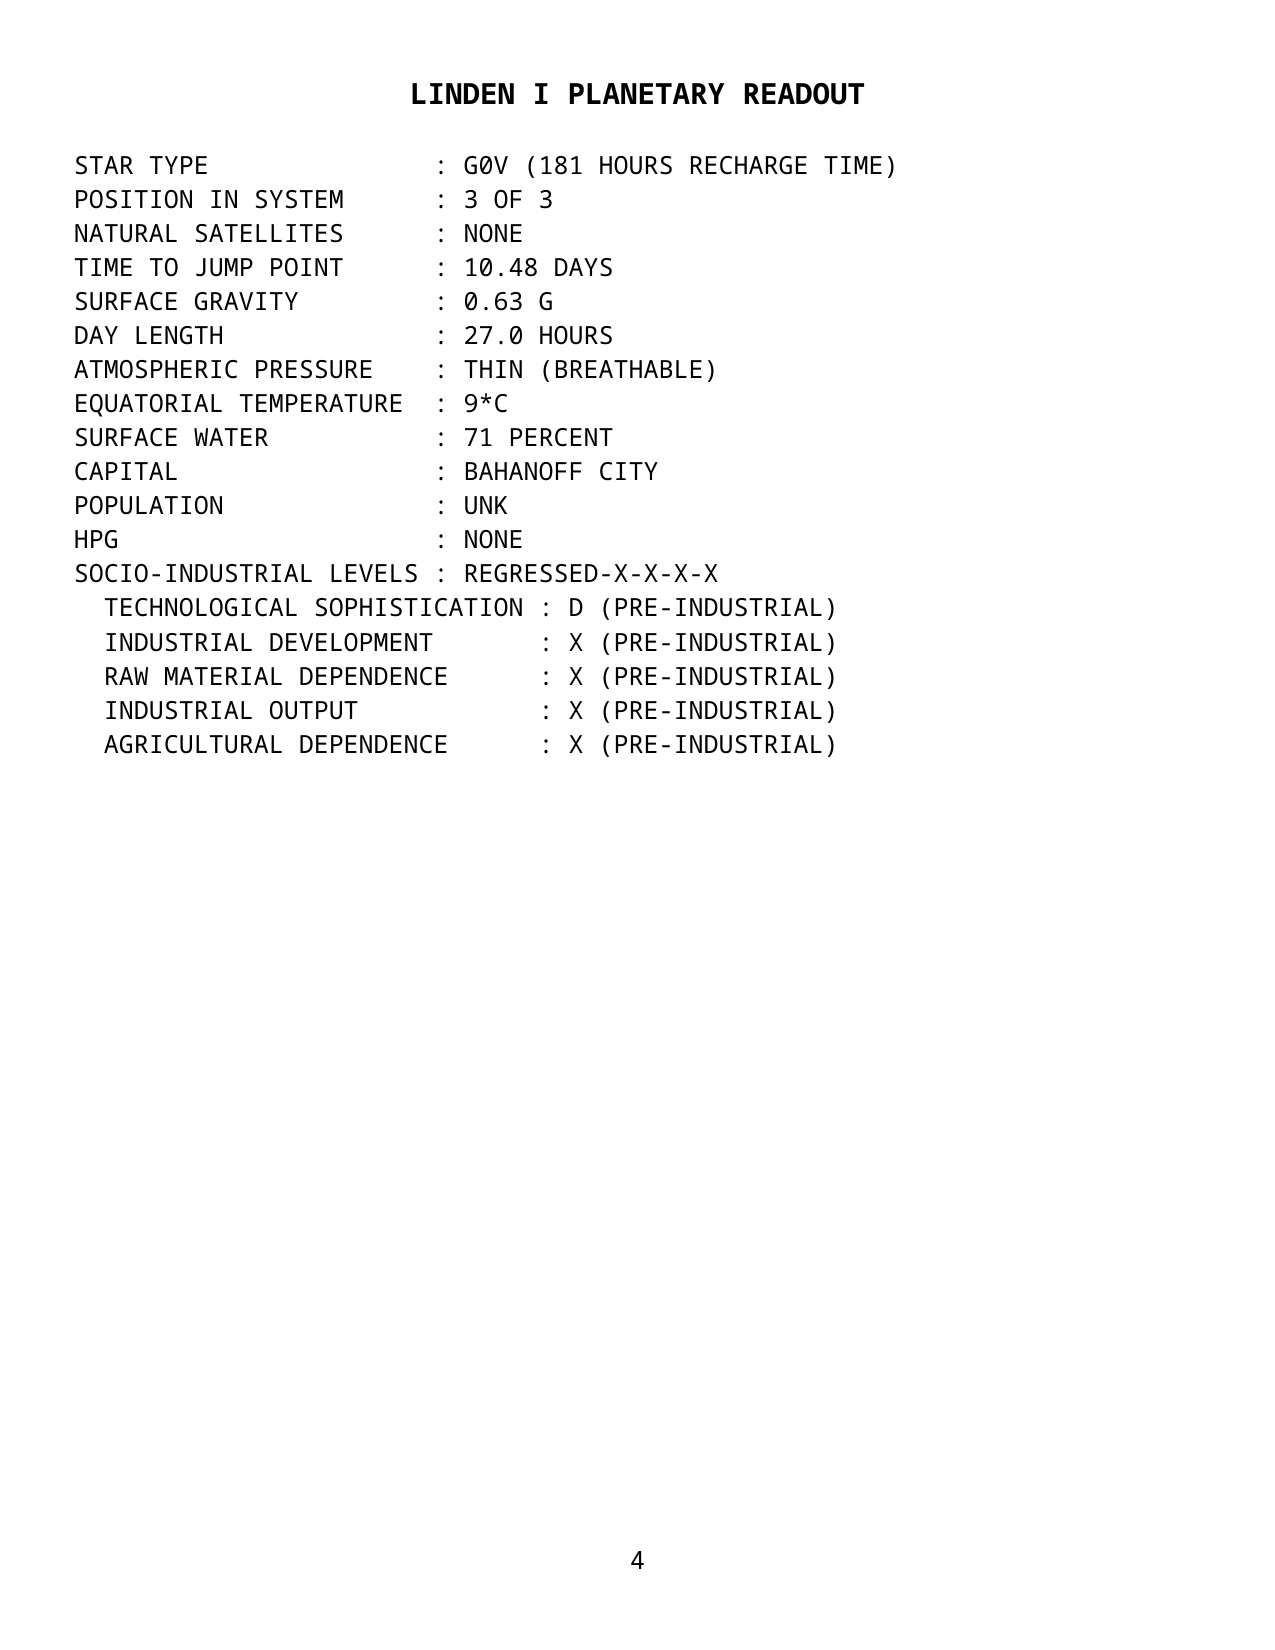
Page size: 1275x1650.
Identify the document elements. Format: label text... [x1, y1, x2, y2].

text ATMOSPHERIC PRESSURE : THIN (BREATHABLE) [73, 352, 1201, 386]
text STAR TYPE : G0V (181 HOURS RECHARGE TIME) POSITION IN SYSTEM : 3 OF 3 [73, 147, 1201, 215]
text HPG : NONE [73, 522, 1201, 556]
text NATURAL SATELLITES : NONE [73, 215, 1201, 249]
text POPULATION : UNK [73, 488, 1201, 522]
text EQUATORIAL TEMPERATURE : 9*C [73, 386, 1201, 420]
text INDUSTRIAL DEVELOPMENT : X (PRE-INDUSTRIAL) [73, 624, 1201, 658]
subtitle LINDEN I PLANETARY READOUT [73, 73, 1201, 113]
text AGRICULTURAL DEPENDENCE : X (PRE-INDUSTRIAL) [73, 726, 1201, 760]
text SURFACE WATER : 71 PERCENT [73, 420, 1201, 454]
text SURFACE GRAVITY : 0.63 G [73, 283, 1201, 318]
text SOCIO-INDUSTRIAL LEVELS : REGRESSED-X-X-X-X [73, 556, 1201, 590]
text RAW MATERIAL DEPENDENCE : X (PRE-INDUSTRIAL) [73, 658, 1201, 692]
text TIME TO JUMP POINT : 10.48 DAYS [73, 249, 1201, 283]
text INDUSTRIAL OUTPUT : X (PRE-INDUSTRIAL) [73, 692, 1201, 726]
text TECHNOLOGICAL SOPHISTICATION : D (PRE-INDUSTRIAL) [73, 590, 1201, 624]
text CAPITAL : BAHANOFF CITY [73, 454, 1201, 488]
text DAY LENGTH : 27.0 HOURS [73, 318, 1201, 352]
